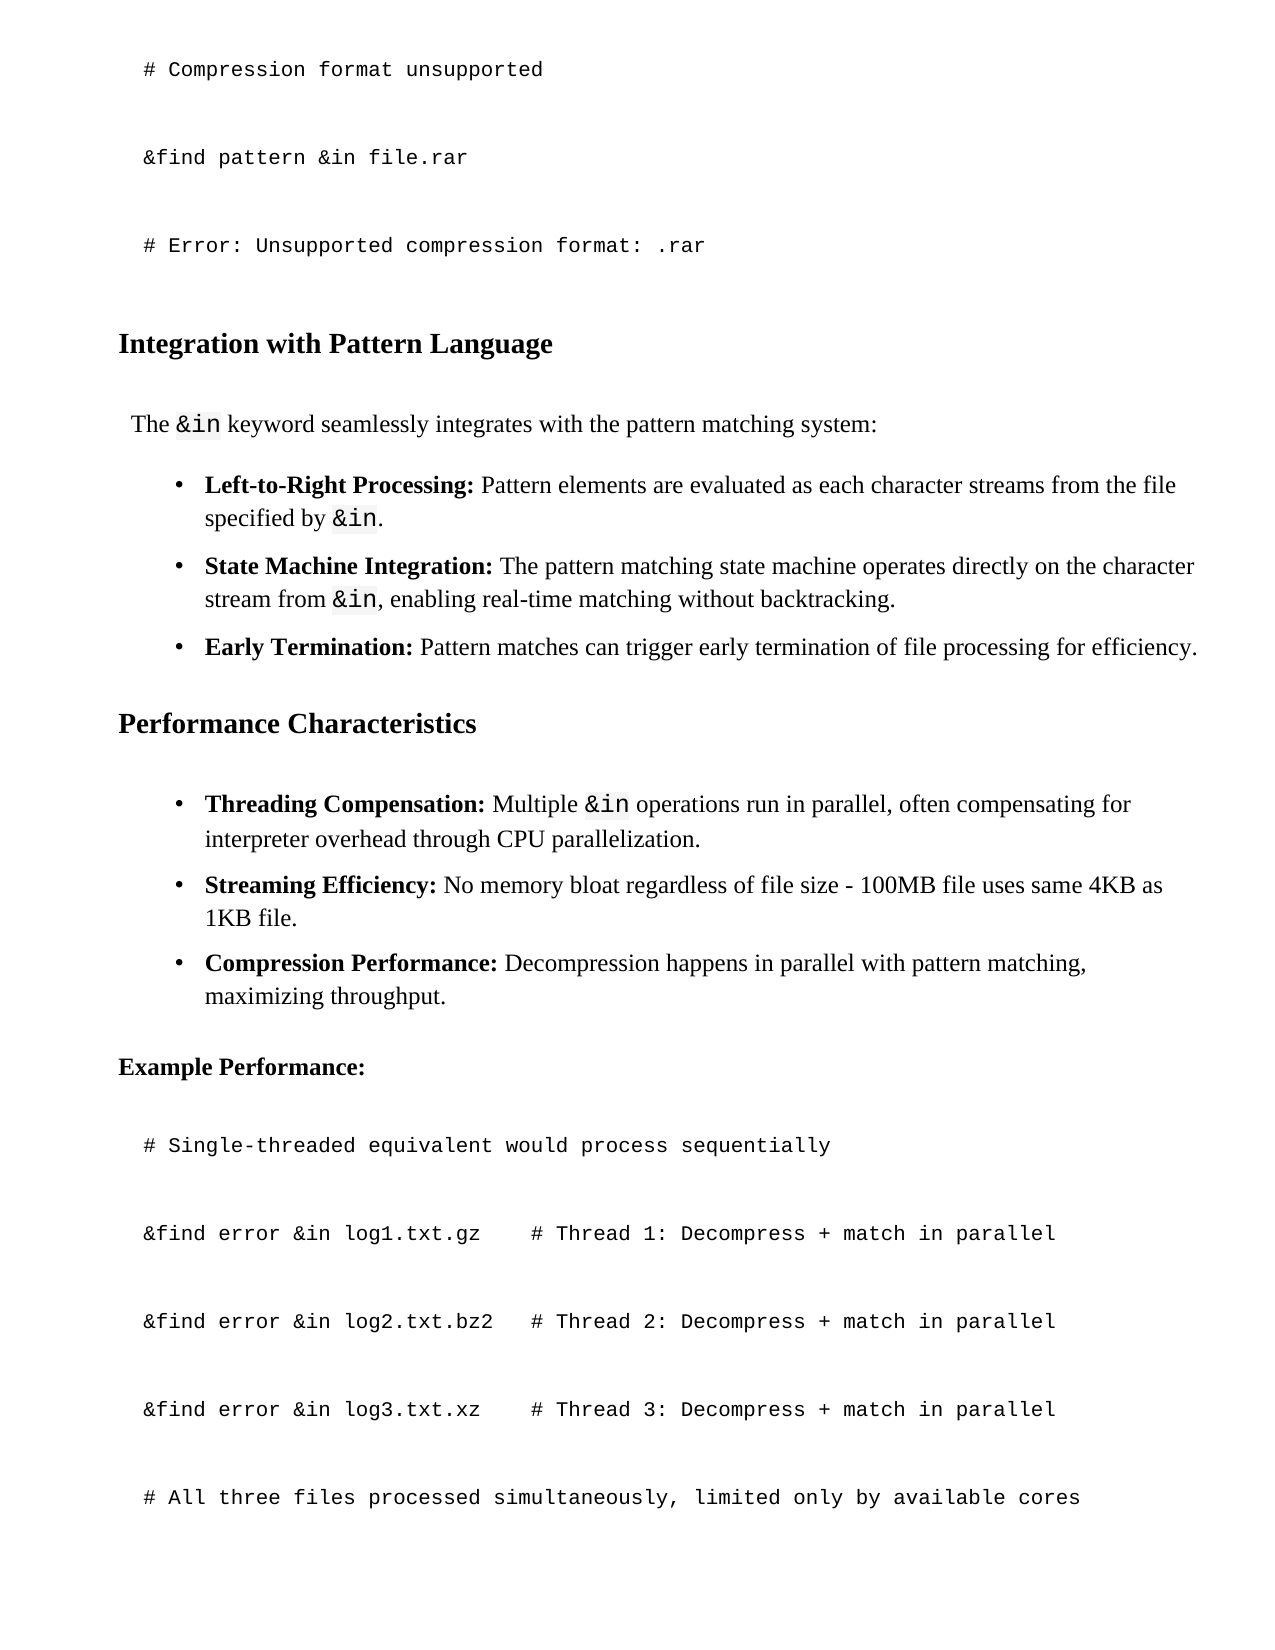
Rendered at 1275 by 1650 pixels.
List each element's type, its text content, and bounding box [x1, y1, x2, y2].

text # All three files processed simultaneously, limited only by available cores [143, 1487, 1191, 1510]
text &find error &in log3.txt.xz # Thread 3: Decompress + match in parallel [143, 1399, 1191, 1422]
list State Machine Integration: The pattern matching state machine operates directly on the character stream from &in, enabling real-time matching without backtracking. [175, 551, 1203, 615]
list Left-to-Right Processing: Pattern elements are evaluated as each character streams from the file specified by &in. [175, 470, 1203, 534]
text # Single-threaded equivalent would process sequentially [143, 1135, 1191, 1159]
text The &in keyword seamlessly integrates with the pattern matching system: [131, 409, 1203, 440]
list Compression Performance: Decompression happens in parallel with pattern matching, maximizing throughput. [175, 948, 1203, 1010]
text # Compression format unsupported [143, 59, 1191, 83]
subtitle Example Performance: [118, 1052, 1216, 1081]
list Threading Compensation: Multiple &in operations run in parallel, often compensating for interpreter overhead through CPU parallelization. [175, 789, 1203, 853]
list Early Termination: Pattern matches can trigger early termination of file processing for efficiency. [175, 632, 1203, 661]
list Streaming Efficiency: No memory bloat regardless of file size - 100MB file uses same 4KB as 1KB file. [175, 870, 1203, 932]
text # Error: Unsupported compression format: .rar [143, 235, 1191, 258]
subtitle Performance Characteristics [118, 706, 1216, 740]
text &find error &in log2.txt.bz2 # Thread 2: Decompress + match in parallel [143, 1311, 1191, 1335]
text &find error &in log1.txt.gz # Thread 1: Decompress + match in parallel [143, 1223, 1191, 1247]
text &find pattern &in file.rar [143, 147, 1191, 171]
subtitle Integration with Pattern Language [118, 327, 1216, 360]
